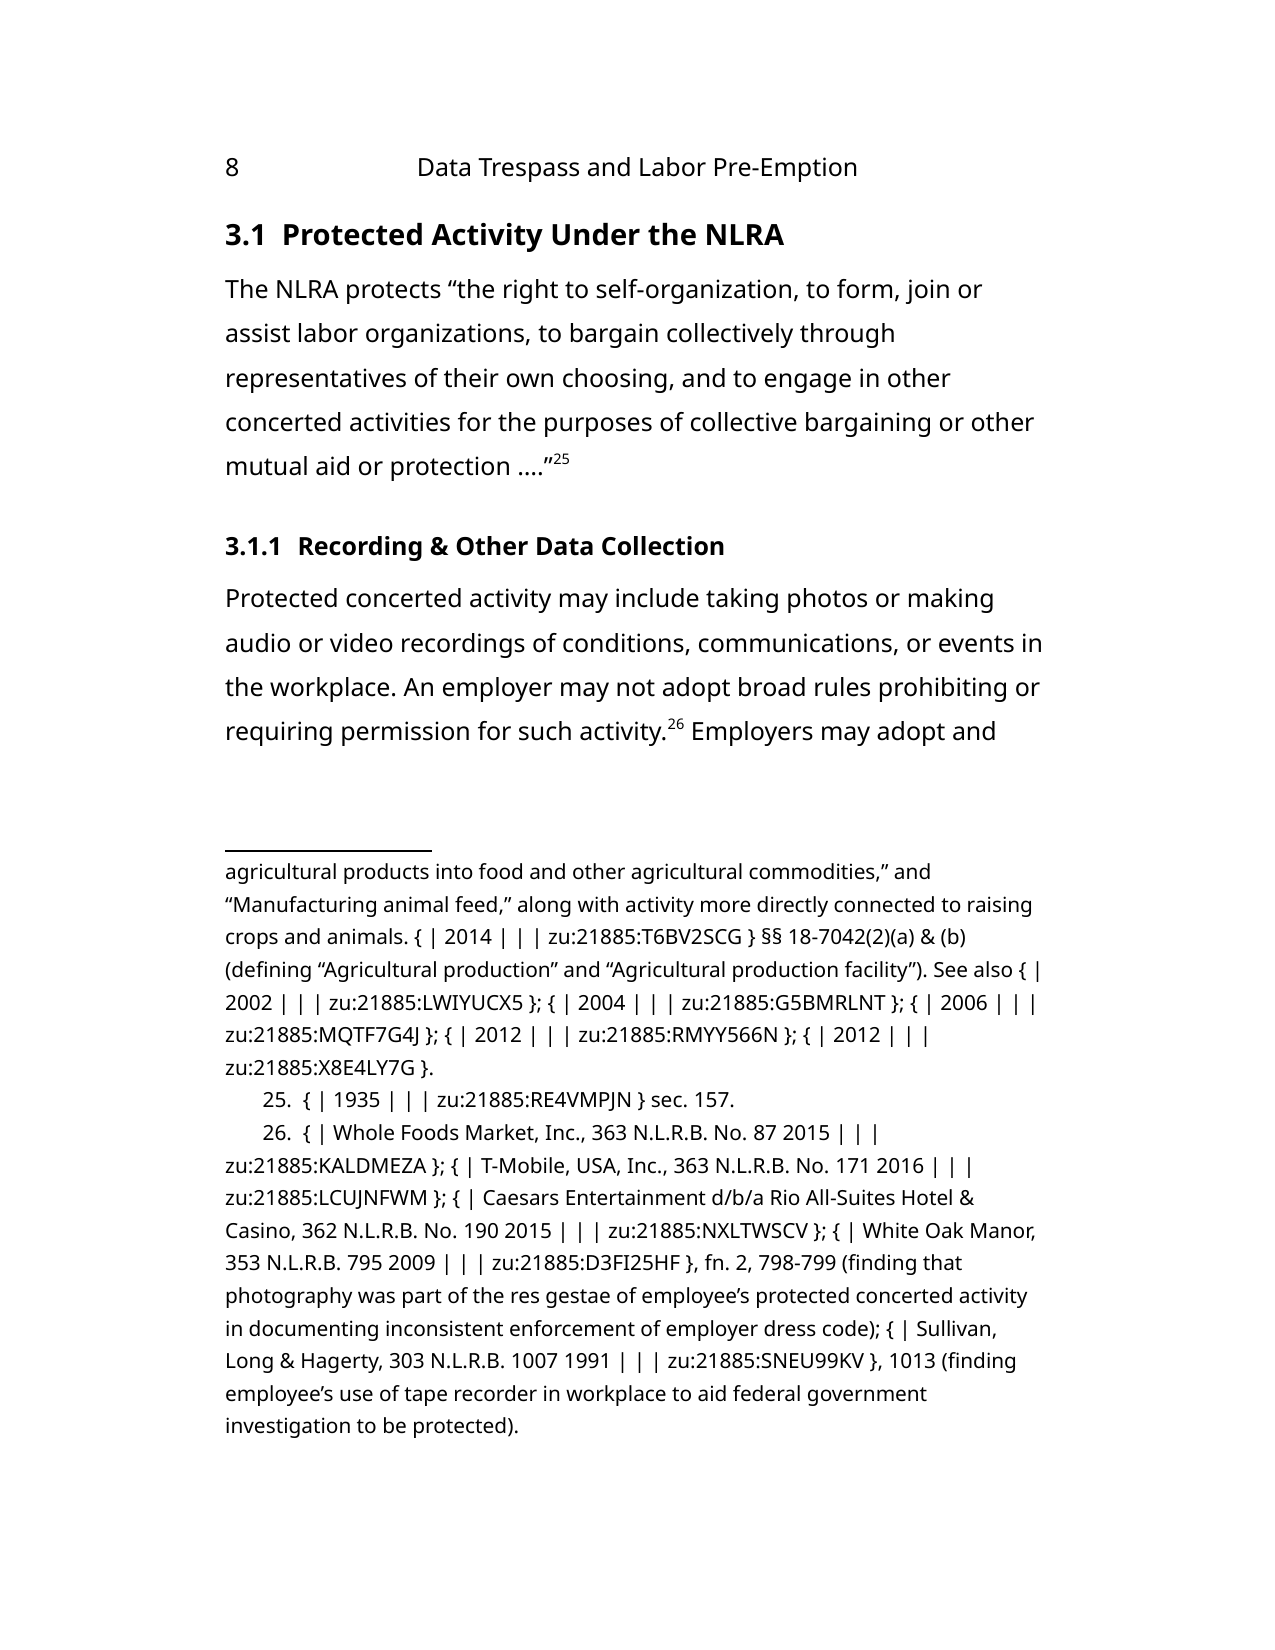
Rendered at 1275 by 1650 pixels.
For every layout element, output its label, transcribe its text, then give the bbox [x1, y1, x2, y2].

text The NLRA protects “the right to self-organization, to form, join or assist labor organizations, to bargain collectively through representatives of their own choosing, and to engage in other concerted activities for the purposes of collective bargaining or other mutual aid or protection ….” [225, 272, 1050, 483]
text agricultural products into food and other agricultural commodities,” and “Manufacturing animal feed,” along with activity more directly connected to raising crops and animals. { | 2014 | | | zu:21885:T6BV2SCG } §§ 18-7042(2)(a) & (b) (defining “Agricultural production” and “Agricultural production facility”). See also { | 2002 | | | zu:21885:LWIYUCX5 }; { | 2004 | | | zu:21885:G5BMRLNT }; { | 2006 | | | zu:21885:MQTF7G4J }; { | 2012 | | | zu:21885:RMYY566N }; { | 2012 | | | zu:21885:X8E4LY7G }. [225, 857, 1050, 1081]
text { | Whole Foods Market, Inc., 363 N.L.R.B. No. 87 2015 | | | zu:21885:KALDMEZA }; { | T-Mobile, USA, Inc., 363 N.L.R.B. No. 171 2016 | | | zu:21885:LCUJNFWM }; { | Caesars Entertainment d/b/a Rio All-Suites Hotel & Casino, 362 N.L.R.B. No. 190 2015 | | | zu:21885:NXLTWSCV }; { | White Oak Manor, 353 N.L.R.B. 795 2009 | | | zu:21885:D3FI25HF }, fn. 2, 798-799 (finding that photography was part of the res gestae of employee’s protected concerted activity in documenting inconsistent enforcement of employer dress code); { | Sullivan, Long & Hagerty, 303 N.L.R.B. 1007 1991 | | | zu:21885:SNEU99KV }, 1013 (finding employee’s use of tape recorder in workplace to aid federal government investigation to be protected). [225, 1118, 1050, 1440]
text { | 1935 | | | zu:21885:RE4VMPJN } sec. 157. [225, 1086, 1050, 1114]
subtitle Recording & Other Data Collection [225, 529, 1050, 563]
text Protected concerted activity may include taking photos or making audio or video recordings of conditions, communications, or events in the workplace. An employer may not adopt broad rules prohibiting or requiring permission for such activity. Employers may adopt and [225, 581, 1050, 748]
subtitle Protected Activity Under the NLRA [225, 214, 1050, 254]
